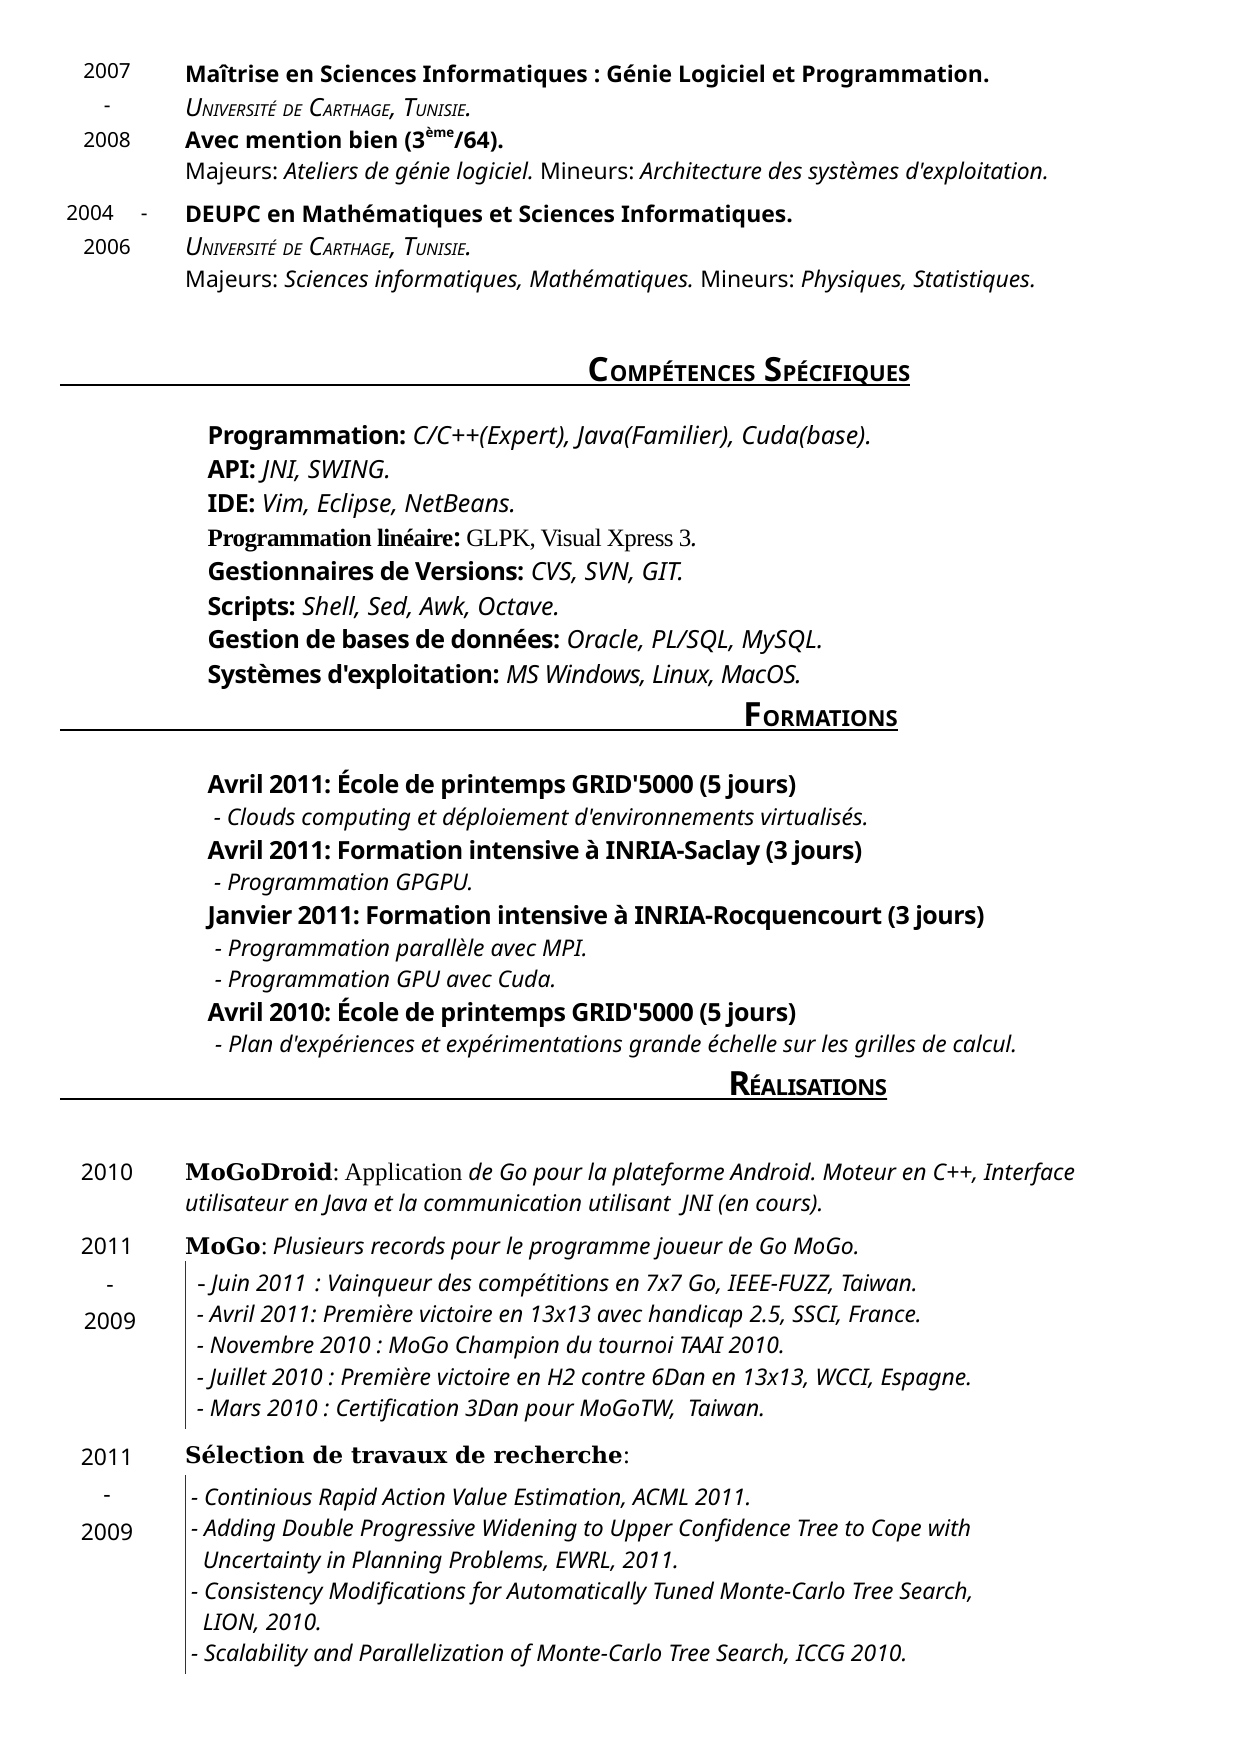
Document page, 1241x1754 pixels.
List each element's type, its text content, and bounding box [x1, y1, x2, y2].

text Scripts: Shell, Sed, Awk, Octave. Gestion de bases de données: Oracle, PL/SQL, MySQL. [60, 588, 1175, 656]
text Programmation: C/C++(Expert), Java(Familier), Cuda(base). [60, 418, 1175, 452]
text - Plan d'expériences et expérimentations grande échelle sur les grilles de calcul. [60, 1028, 1175, 1059]
text Programmation linéaire: GLPK, Visual Xpress 3. [60, 520, 1175, 554]
table_cell 2007 - 2008 [60, 50, 179, 192]
table_header MoGoDroid: Application de Go pour la plateforme Android. Moteur en C++, Interface utilisateur en Java et la communication utilisant JNI (en cours). [179, 1150, 1175, 1224]
table_cell 2011 - 2009 [60, 1435, 179, 1680]
text API: JNI, SWING. [60, 452, 1175, 486]
table_cell 2004 - 2006 [60, 192, 179, 300]
text - Clouds computing et déploiement d'environnements virtualisés. [60, 801, 1175, 832]
table_cell MoGo: Plusieurs records pour le programme joueur de Go MoGo. [179, 1224, 1175, 1435]
text Formations [60, 690, 1150, 736]
text - Programmation parallèle avec MPI. [60, 932, 1175, 963]
text Gestionnaires de Versions: CVS, SVN, GIT. [60, 554, 1175, 588]
text Systèmes d'exploitation: MS Windows, Linux, MacOS. [60, 656, 1175, 690]
table_header - Continious Rapid Action Value Estimation, ACML 2011. - Adding Double Progressive Widening to Upper Confidence Tree to Cope with Uncertainty in Planning Problems, EWRL, 2011. - Consistency Modifications for Automatically Tuned Monte-Carlo Tree Search, LION, 2010. - Scalability and Parallelization of Monte-Carlo Tree Search, ICCG 2010. [186, 1475, 1169, 1674]
table_header 2010 [60, 1150, 179, 1224]
text Réalisations [60, 1059, 1150, 1105]
table_cell 2011 - 2009 [60, 1224, 179, 1435]
table_header - Juin 2011 : Vainqueur des compétitions en 7x7 Go, IEEE-FUZZ, Taiwan. - Avril 2011: Première victoire en 13x13 avec handicap 2.5, SSCI, France. - Novembre 2010 : MoGo Champion du tournoi TAAI 2010. - Juillet 2010 : Première victoire en H2 contre 6Dan en 13x13, WCCI, Espagne. - Mars 2010 : Certification 3Dan pour MoGoTW, Taiwan. [186, 1261, 1169, 1429]
text Avril 2011: École de printemps GRID'5000 (5 jours) [60, 767, 1175, 801]
text Janvier 2011: Formation intensive à INRIA-Rocquencourt (3 jours) [60, 898, 1175, 932]
text IDE: Vim, Eclipse, NetBeans. [60, 486, 1175, 520]
table_cell Sélection de travaux de recherche: [179, 1435, 1175, 1680]
text - Programmation GPU avec Cuda. [60, 963, 1175, 994]
table_cell DEUPC en Mathématiques et Sciences Informatiques. Université de Carthage, Tunisie. Majeurs: Sciences informatiques, Mathématiques. Mineurs: Physiques, Statistiques. [179, 192, 1175, 300]
text Avril 2011: Formation intensive à INRIA-Saclay (3 jours) [60, 832, 1175, 866]
table_cell Maîtrise en Sciences Informatiques : Génie Logiciel et Programmation. Université de Carthage, Tunisie. Avec mention bien (3ème/64). Majeurs: Ateliers de génie logiciel. Mineurs: Architecture des systèmes d'exploitation. [179, 50, 1175, 192]
text Avril 2010: École de printemps GRID'5000 (5 jours) [60, 994, 1175, 1028]
text - Programmation GPGPU. [60, 866, 1175, 898]
text Compétences Spécifiques [60, 346, 1150, 391]
